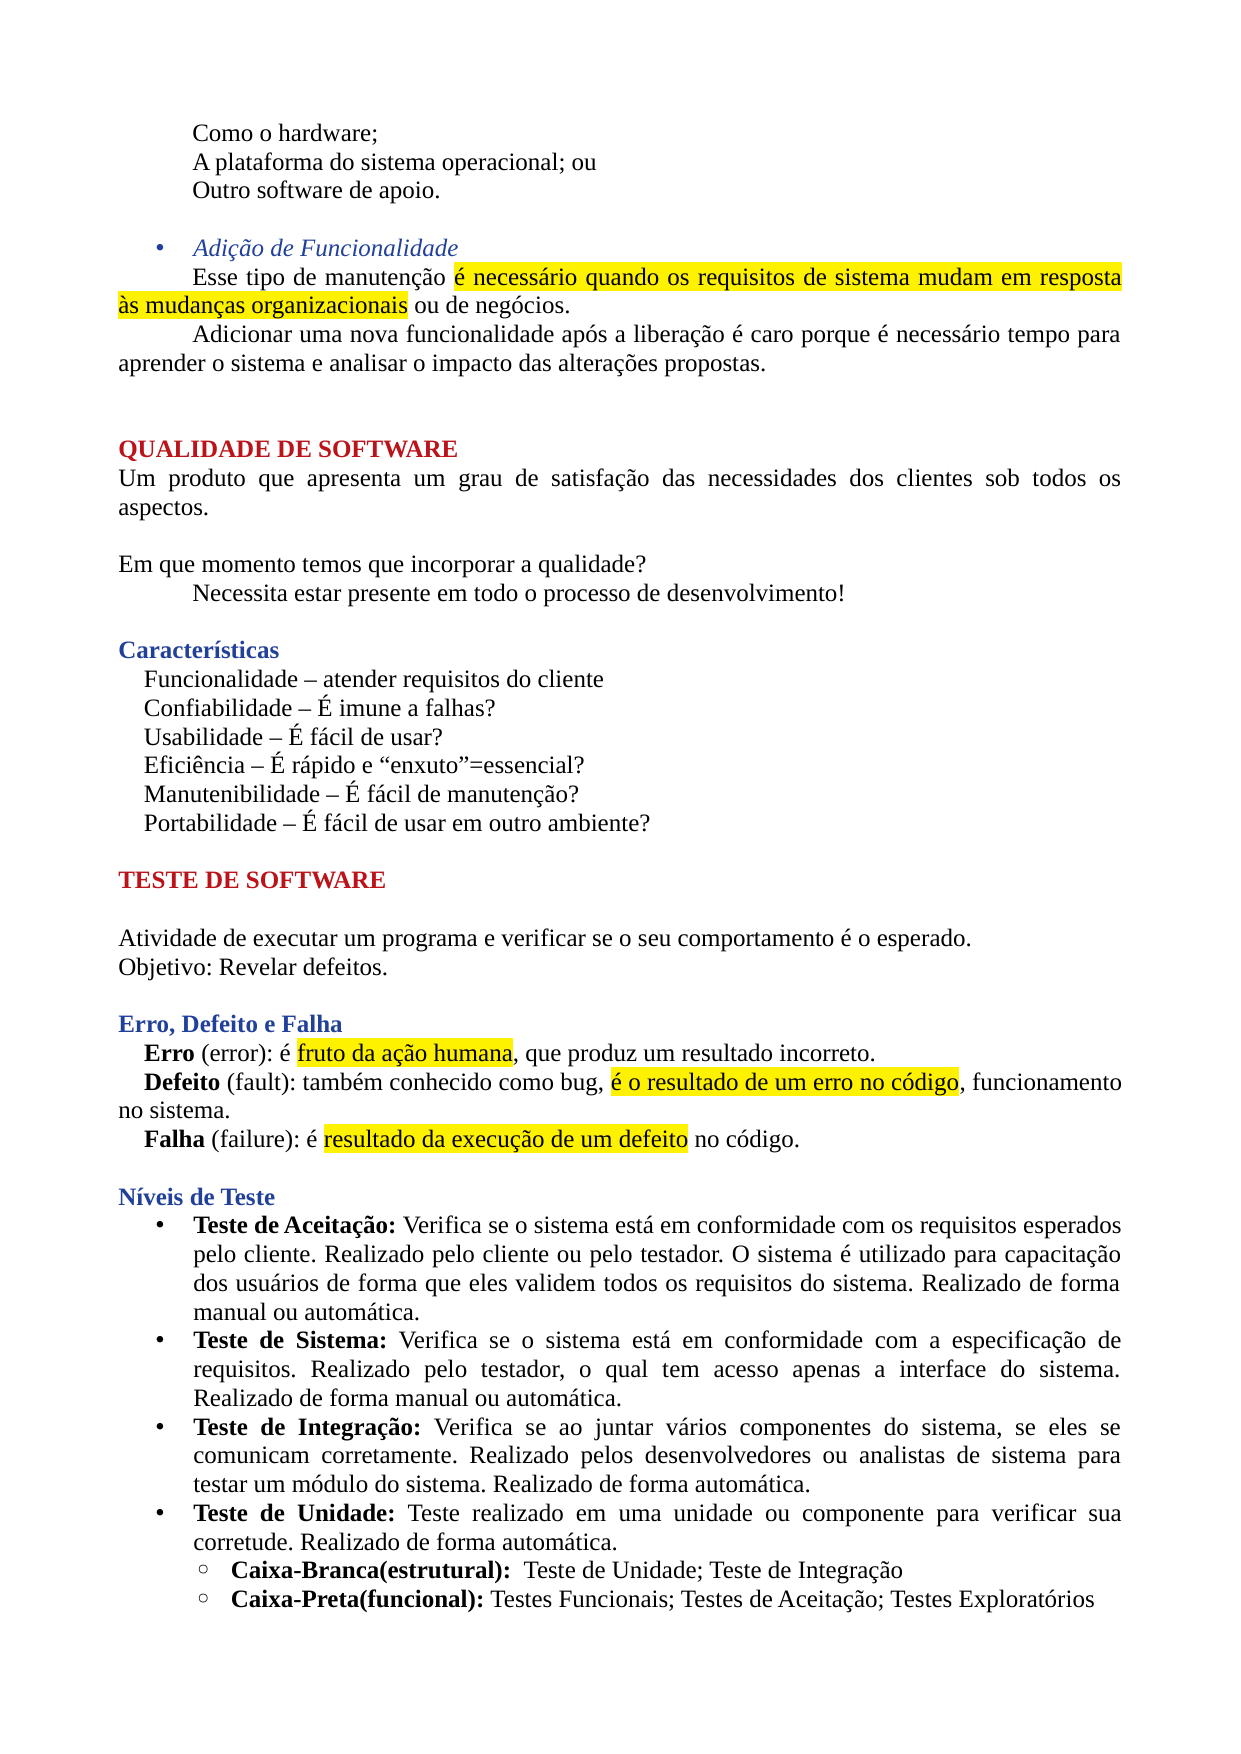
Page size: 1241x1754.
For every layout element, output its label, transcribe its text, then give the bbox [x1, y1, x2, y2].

text Níveis de Teste [118, 1182, 1122, 1211]
list Teste de Integração: Verifica se ao juntar vários componentes do sistema, se eles se comunicam corretamente. Realizado pelos desenvolvedores ou analistas de sistema para testar um módulo do sistema. Realizado de forma automática. [156, 1412, 1122, 1498]
list Teste de Aceitação: Verifica se o sistema está em conformidade com os requisitos esperados pelo cliente. Realizado pelo cliente ou pelo testador. O sistema é utilizado para capacitação dos usuários de forma que eles validem todos os requisitos do sistema. Realizado de forma manual ou automática. [156, 1211, 1122, 1326]
text TESTE DE SOFTWARE [118, 866, 1122, 894]
text Esse tipo de manutenção é necessário quando os requisitos de sistema mudam em resposta às mudanças organizacionais ou de negócios. [118, 262, 1122, 319]
text  Eficiência – É rápido e “enxuto”=essencial? [118, 751, 1122, 779]
text Objetivo: Revelar defeitos. [118, 952, 1122, 981]
text Adicionar uma nova funcionalidade após a liberação é caro porque é necessário tempo para aprender o sistema e analisar o impacto das alterações propostas. [118, 319, 1122, 377]
text  Manutenibilidade – É fácil de manutenção? [118, 779, 1122, 808]
text Um produto que apresenta um grau de satisfação das necessidades dos clientes sob todos os aspectos. [118, 463, 1122, 521]
text Erro, Defeito e Falha [118, 1009, 1122, 1038]
text QUALIDADE DE SOFTWARE [118, 434, 1122, 463]
text Outro software de apoio. [118, 176, 1122, 204]
text Necessita estar presente em todo o processo de desenvolvimento! [118, 578, 1122, 607]
text  Falha (failure): é resultado da execução de um defeito no código. [118, 1124, 1122, 1153]
text  Usabilidade – É fácil de usar? [118, 722, 1122, 751]
text  Defeito (fault): também conhecido como bug, é o resultado de um erro no código, funcionamento no sistema. [118, 1067, 1122, 1124]
list Teste de Sistema: Verifica se o sistema está em conformidade com a especificação de requisitos. Realizado pelo testador, o qual tem acesso apenas a interface do sistema. Realizado de forma manual ou automática. [156, 1326, 1122, 1412]
text  Portabilidade – É fácil de usar em outro ambiente? [118, 808, 1122, 837]
list Caixa-Branca(estrutural): Teste de Unidade; Teste de Integração [193, 1556, 1122, 1584]
text A plataforma do sistema operacional; ou [118, 147, 1122, 176]
list Caixa-Preta(funcional): Testes Funcionais; Testes de Aceitação; Testes Exploratórios [193, 1584, 1122, 1613]
text  Confiabilidade – É imune a falhas? [118, 693, 1122, 722]
list Teste de Unidade: Teste realizado em uma unidade ou componente para verificar sua corretude. Realizado de forma automática. [156, 1498, 1122, 1556]
text Características [118, 636, 1122, 664]
text Como o hardware; [118, 118, 1122, 147]
list Adição de Funcionalidade [156, 233, 1122, 262]
text  Erro (error): é fruto da ação humana, que produz um resultado incorreto. [118, 1038, 1122, 1067]
text Atividade de executar um programa e verificar se o seu comportamento é o esperado. [118, 923, 1122, 952]
text  Funcionalidade – atender requisitos do cliente [118, 664, 1122, 693]
text Em que momento temos que incorporar a qualidade? [118, 549, 1122, 578]
